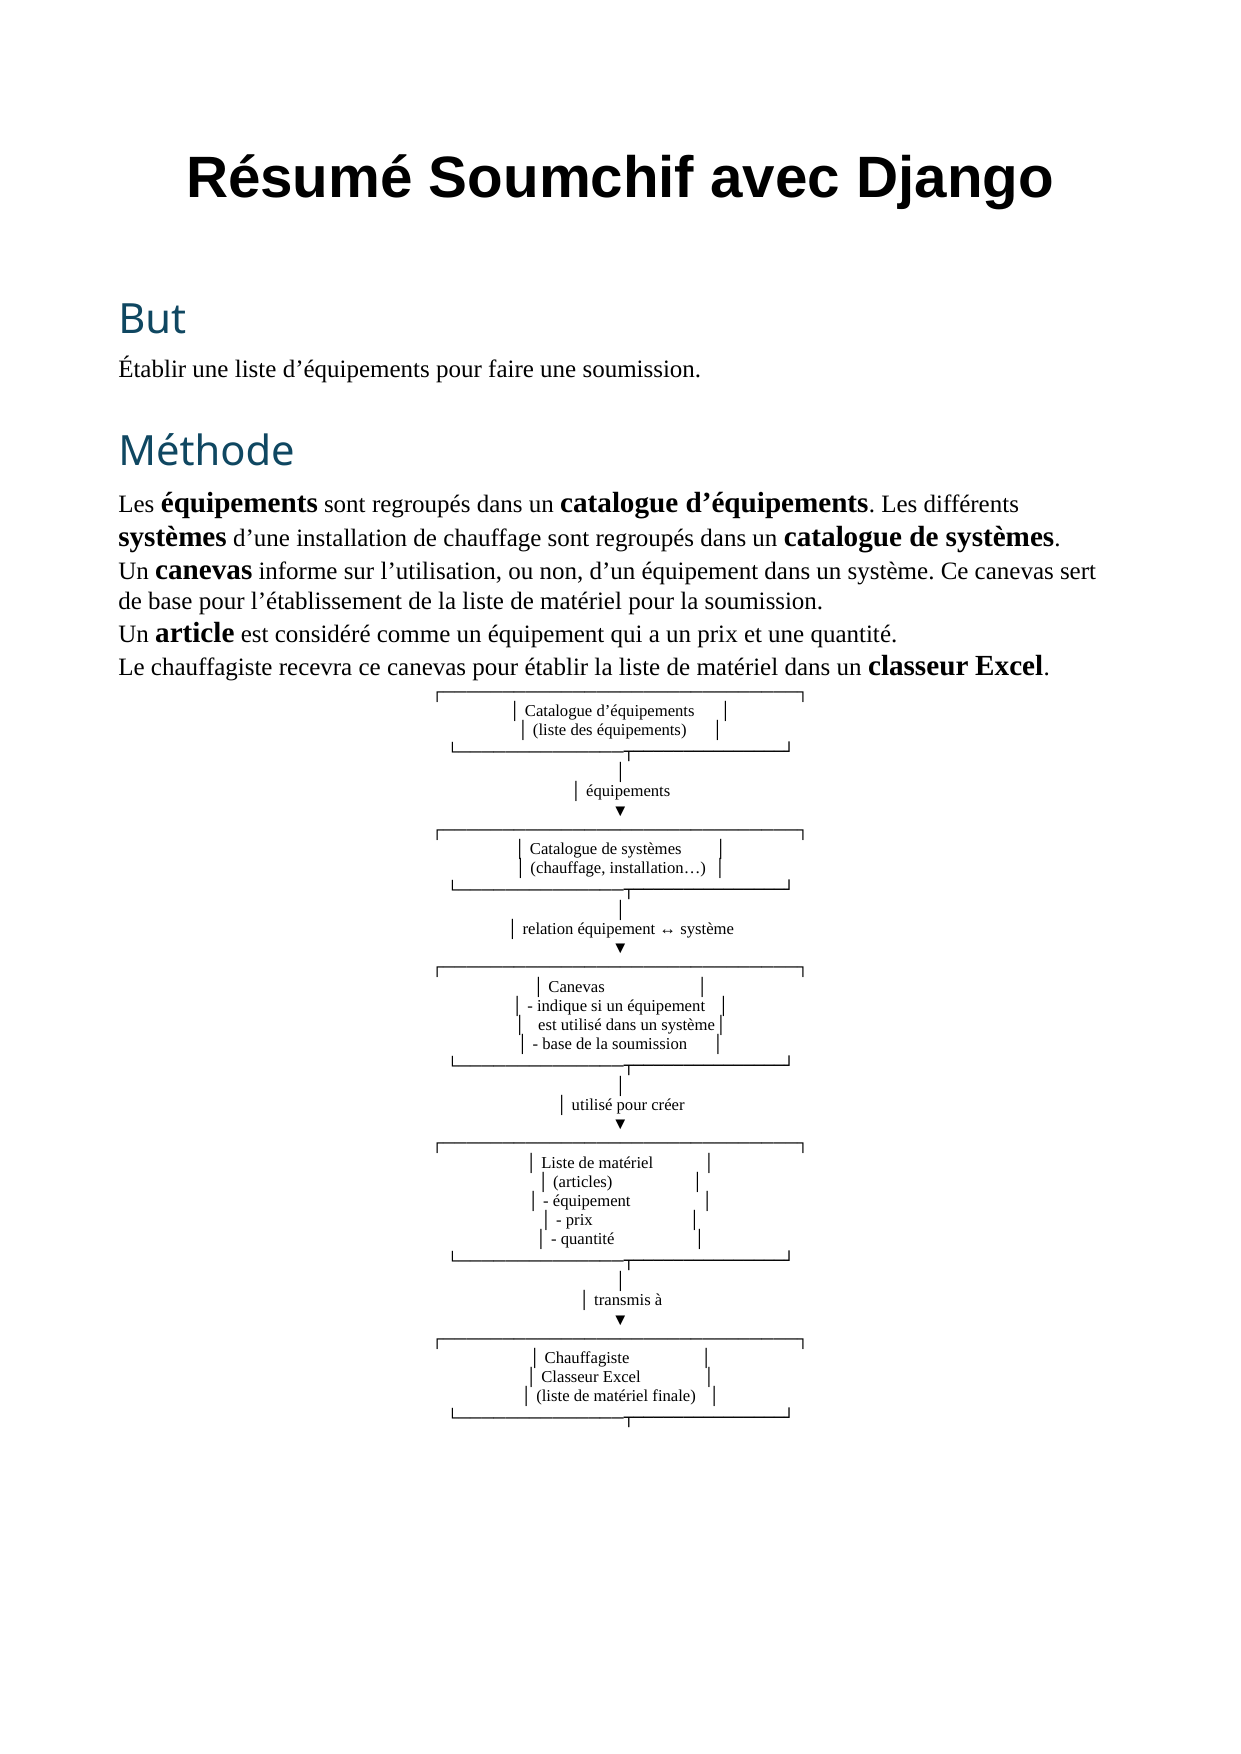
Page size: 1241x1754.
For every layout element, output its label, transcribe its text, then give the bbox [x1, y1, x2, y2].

text │ Classeur Excel │ [532, 1367, 708, 1386]
text │ - équipement │ [534, 1191, 706, 1210]
text │ - base de la soumission │ [118, 1034, 521, 1053]
text ┌──────────────────────────────┐ [118, 682, 1122, 701]
text Établir une liste d’équipements pour faire une soumission. [118, 354, 1122, 383]
text │ est utilisé dans un système│ [520, 1015, 720, 1034]
text └──────────────┬───────────────┘ [118, 1248, 1122, 1271]
text │ (liste de matériel finale) │ [715, 1386, 1122, 1405]
text │ Classeur Excel │ [118, 1367, 530, 1386]
text │ (liste des équipements) │ [524, 720, 716, 739]
text Le chauffagiste recevra ce canevas pour établir la liste de matériel dans un classeur Excel. [118, 648, 1122, 682]
text │ Canevas │ [118, 976, 1122, 996]
text └──────────────┬───────────────┘ [118, 739, 1122, 762]
text Un canevas informe sur l’utilisation, ou non, d’un équipement dans un système. Ce canevas sert de base pour l’établissement de la liste de matériel pour la soumission. [118, 552, 1122, 615]
text │ Catalogue de systèmes │ [118, 839, 518, 858]
text │ - équipement │ [118, 1191, 532, 1210]
text │ utilisé pour créer [562, 1095, 1122, 1114]
subtitle But [118, 289, 1122, 346]
text │ relation équipement ↔ système [513, 919, 1122, 938]
text │ [118, 900, 619, 919]
text │ - quantité │ [542, 1229, 698, 1248]
text │ [621, 1076, 1122, 1095]
text │ Chauffagiste │ [707, 1348, 1122, 1367]
text │ relation équipement ↔ système [118, 919, 511, 938]
text ▼ [118, 938, 1122, 957]
text │ [621, 762, 1122, 781]
text │ [621, 1271, 1122, 1290]
text │ (chauffage, installation…) │ [521, 858, 719, 877]
text │ transmis à [585, 1290, 1122, 1309]
text │ utilisé pour créer [118, 1095, 560, 1114]
text ▼ [118, 800, 1122, 819]
text └──────────────┬───────────────┘ [118, 1405, 1122, 1428]
text ┌──────────────────────────────┐ [118, 957, 1122, 976]
text ▼ [118, 1309, 1122, 1328]
text │ équipements [577, 781, 1122, 800]
text │ Classeur Excel │ [710, 1367, 1122, 1386]
text ┌──────────────────────────────┐ [118, 1328, 1122, 1348]
text │ (liste de matériel finale) │ [527, 1386, 713, 1405]
text │ Chauffagiste │ [118, 1348, 533, 1367]
text │ (chauffage, installation…) │ [118, 858, 519, 877]
text │ est utilisé dans un système│ [722, 1015, 1122, 1034]
title Résumé Soumchif avec Django [118, 143, 1122, 210]
text │ - indique si un équipement │ [518, 996, 722, 1015]
text │ - base de la soumission │ [719, 1034, 1122, 1053]
text │ - indique si un équipement │ [118, 996, 516, 1015]
text │ (liste des équipements) │ [118, 720, 522, 739]
text └──────────────┬───────────────┘ [118, 877, 1122, 900]
text ┌──────────────────────────────┐ [118, 819, 1122, 839]
text │ - prix │ [118, 1210, 545, 1229]
text │ (liste des équipements) │ [718, 720, 1122, 739]
text │ équipements [118, 781, 575, 800]
text │ Liste de matériel │ [118, 1152, 1122, 1172]
text ┌──────────────────────────────┐ [118, 1133, 1122, 1152]
text │ - prix │ [547, 1210, 693, 1229]
text │ (articles) │ [544, 1172, 696, 1191]
text │ Catalogue d’équipements │ [118, 701, 513, 720]
subtitle Méthode [118, 420, 1122, 477]
text │ (articles) │ [698, 1172, 1122, 1191]
text Un article est considéré comme un équipement qui a un prix et une quantité. [118, 615, 1122, 648]
text │ [118, 1271, 619, 1290]
text │ Catalogue de systèmes │ [520, 839, 719, 858]
text │ [118, 1076, 619, 1095]
text │ est utilisé dans un système│ [118, 1015, 518, 1034]
text └──────────────┬───────────────┘ [118, 1053, 1122, 1076]
text │ [118, 762, 619, 781]
text │ - prix │ [695, 1210, 1122, 1229]
text Les équipements sont regroupés dans un catalogue d’équipements. Les différents systèmes d’une installation de chauffage sont regroupés dans un catalogue de systèmes. [118, 485, 1122, 552]
text │ - équipement │ [708, 1191, 1122, 1210]
text │ transmis à [118, 1290, 583, 1309]
text │ [621, 900, 1122, 919]
text │ (liste de matériel finale) │ [118, 1386, 525, 1405]
text │ Catalogue d’équipements │ [726, 701, 1122, 720]
text │ - base de la soumission │ [523, 1034, 717, 1053]
text │ - indique si un équipement │ [724, 996, 1122, 1015]
text │ Catalogue d’équipements │ [515, 701, 724, 720]
text │ - quantité │ [700, 1229, 1122, 1248]
text │ Chauffagiste │ [535, 1348, 705, 1367]
text │ (articles) │ [118, 1172, 542, 1191]
text │ - quantité │ [118, 1229, 540, 1248]
text │ (chauffage, installation…) │ [721, 858, 1122, 877]
text ▼ [118, 1114, 1122, 1133]
text │ Catalogue de systèmes │ [721, 839, 1122, 858]
